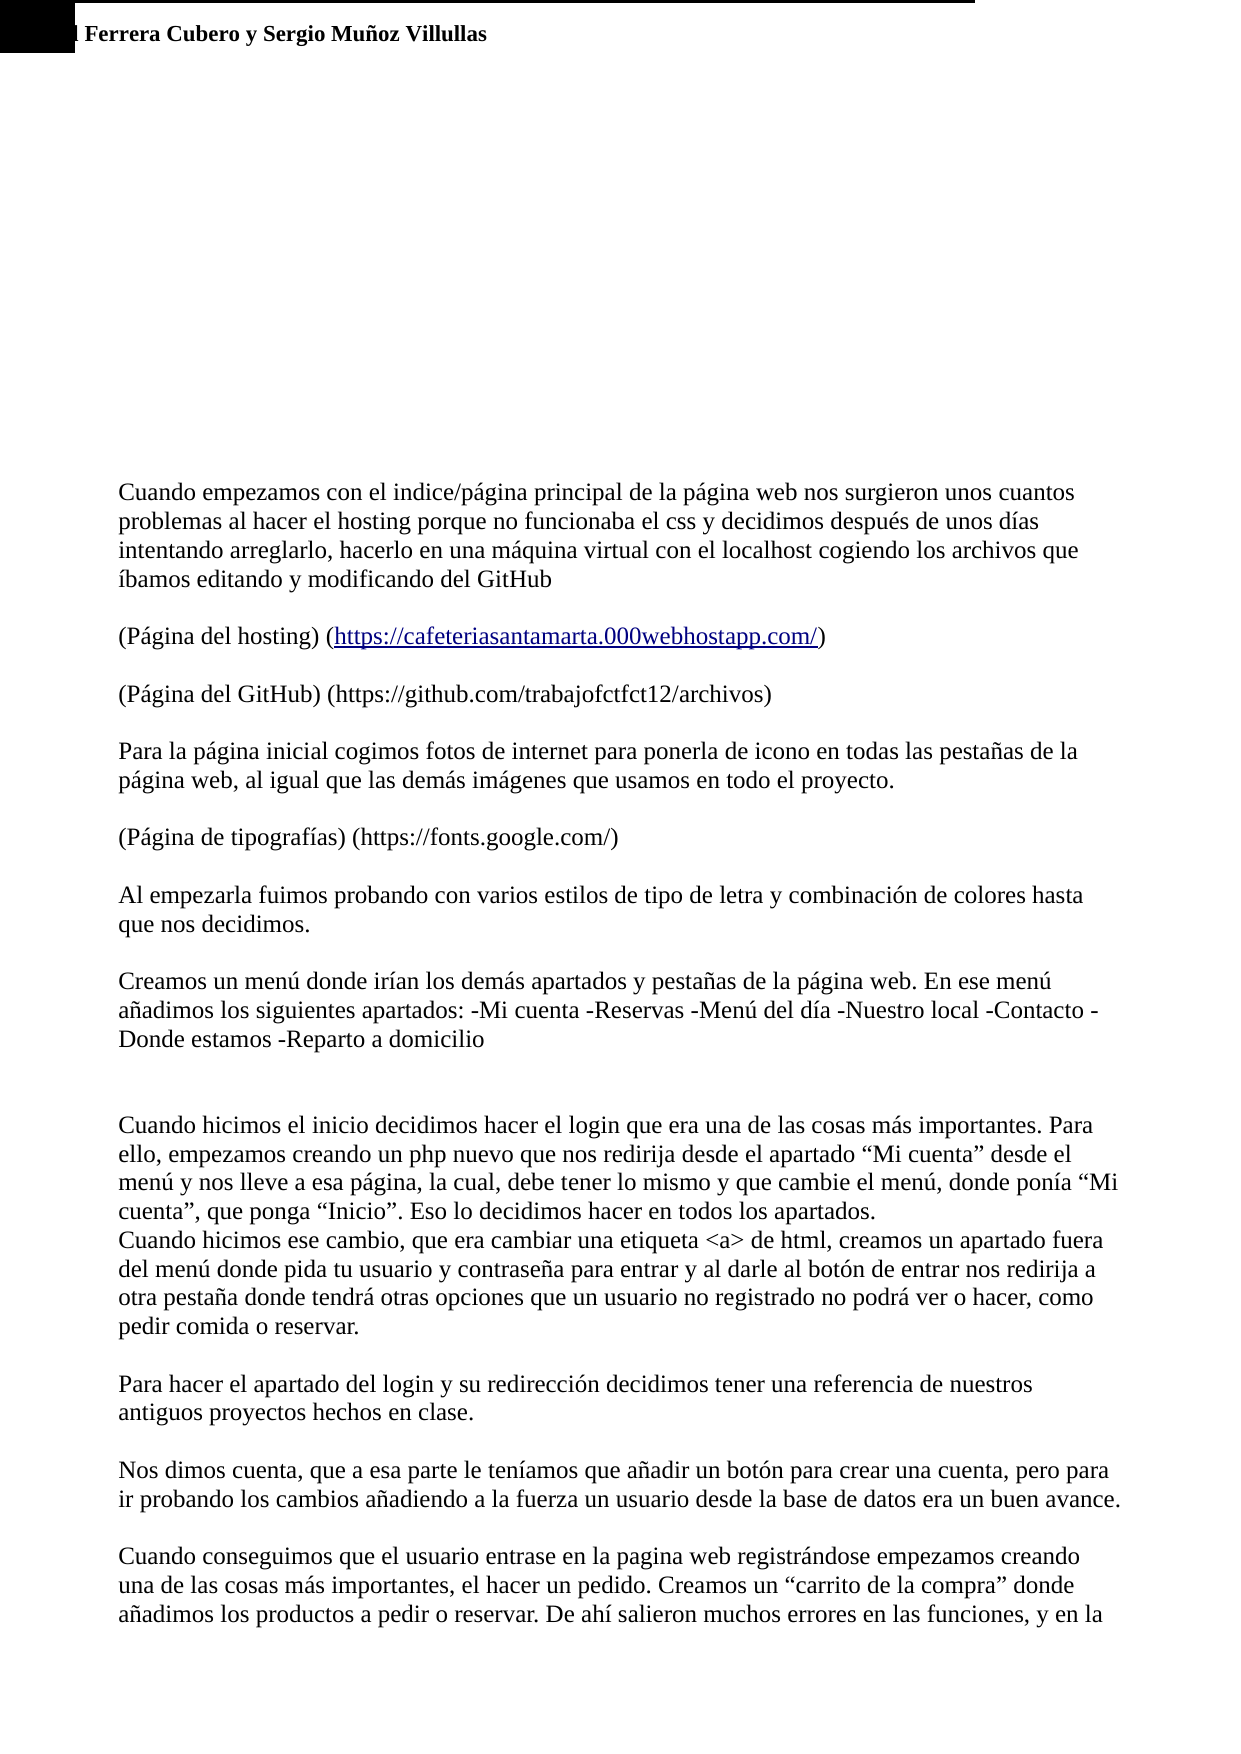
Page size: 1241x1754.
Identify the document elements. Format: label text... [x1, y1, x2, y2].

text (Página de tipografías) (https://fonts.google.com/) [118, 822, 1122, 851]
text Cuando hicimos el inicio decidimos hacer el login que era una de las cosas más importantes. Para ello, empezamos creando un php nuevo que nos redirija desde el apartado “Mi cuenta” desde el menú y nos lleve a esa página, la cual, debe tener lo mismo y que cambie el menú, donde ponía “Mi cuenta”, que ponga “Inicio”. Eso lo decidimos hacer en todos los apartados. [118, 1110, 1122, 1225]
text Al empezarla fuimos probando con varios estilos de tipo de letra y combinación de colores hasta que nos decidimos. [118, 880, 1122, 937]
text Para hacer el apartado del login y su redirección decidimos tener una referencia de nuestros antiguos proyectos hechos en clase. [118, 1369, 1122, 1426]
text Para la página inicial cogimos fotos de internet para ponerla de icono en todas las pestañas de la página web, al igual que las demás imágenes que usamos en todo el proyecto. [118, 736, 1122, 794]
text (Página del GitHub) (https://github.com/trabajofctfct12/archivos) [118, 679, 1122, 707]
text Cuando empezamos con el indice/página principal de la página web nos surgieron unos cuantos problemas al hacer el hosting porque no funcionaba el css y decidimos después de unos días intentando arreglarlo, hacerlo en una máquina virtual con el localhost cogiendo los archivos que íbamos editando y modificando del GitHub [118, 477, 1122, 592]
text Cuando conseguimos que el usuario entrase en la pagina web registrándose empezamos creando una de las cosas más importantes, el hacer un pedido. Creamos un “carrito de la compra” donde añadimos los productos a pedir o reservar. De ahí salieron muchos errores en las funciones, y en la [118, 1541, 1122, 1627]
text Nos dimos cuenta, que a esa parte le teníamos que añadir un botón para crear una cuenta, pero para ir probando los cambios añadiendo a la fuerza un usuario desde la base de datos era un buen avance. [118, 1455, 1122, 1512]
text Creamos un menú donde irían los demás apartados y pestañas de la página web. En ese menú añadimos los siguientes apartados: -Mi cuenta -Reservas -Menú del día -Nuestro local -Contacto -Donde estamos -Reparto a domicilio [118, 966, 1122, 1052]
text Cuando hicimos ese cambio, que era cambiar una etiqueta <a> de html, creamos un apartado fuera del menú donde pida tu usuario y contraseña para entrar y al darle al botón de entrar nos redirija a otra pestaña donde tendrá otras opciones que un usuario no registrado no podrá ver o hacer, como pedir comida o reservar. [118, 1225, 1122, 1340]
text (Página del hosting) (https://cafeteriasantamarta.000webhostapp.com/) [118, 621, 1122, 650]
